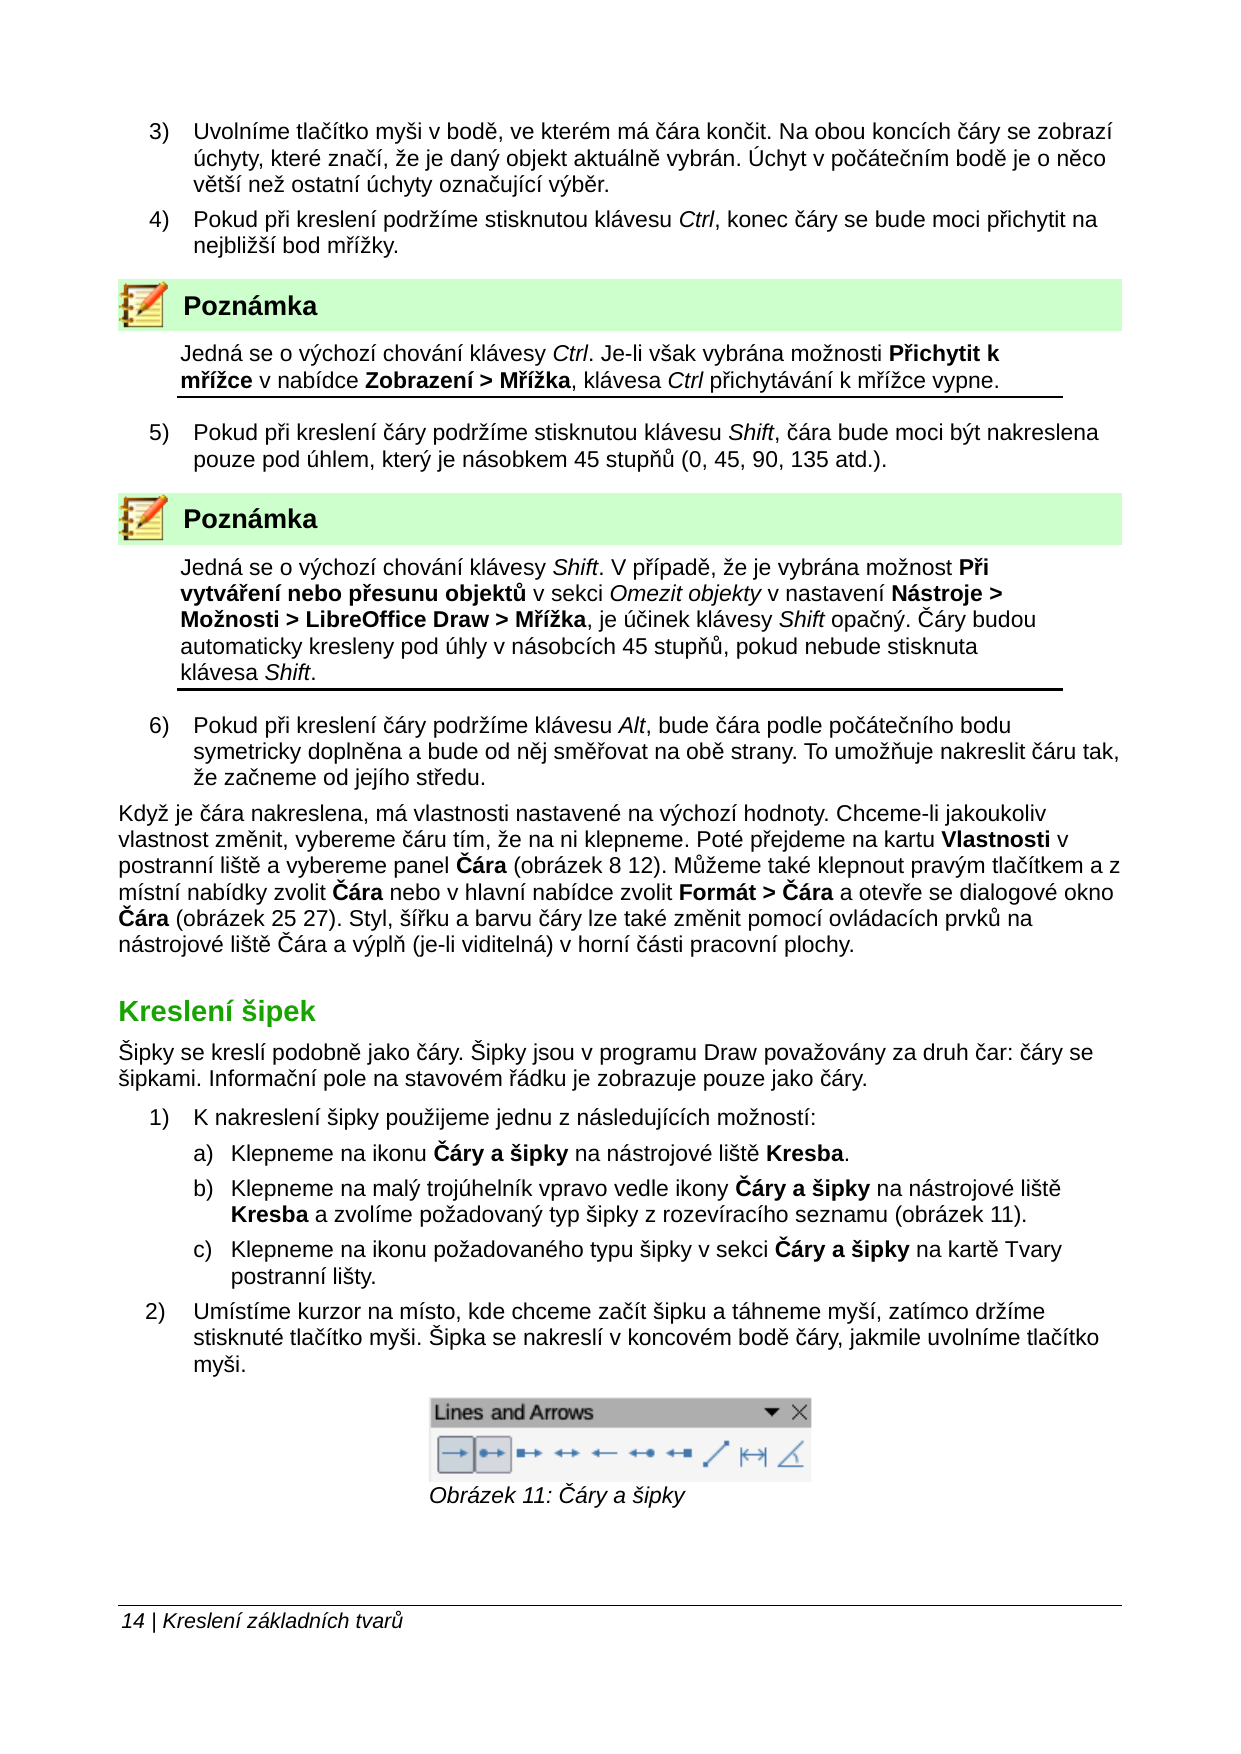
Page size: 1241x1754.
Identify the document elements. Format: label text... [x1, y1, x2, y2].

list Uvolníme tlačítko myši v bodě, ve kterém má čára končit. Na obou koncích čáry se zobrazí úchyty, které značí, že je daný objekt aktuálně vybrán. Úchyt v počátečním bodě je o něco větší než ostatní úchyty označující výběr. [169, 118, 1122, 197]
text Obrázek 11: Čáry a šipky [429, 1482, 811, 1508]
text Jedná se o výchozí chování klávesy Ctrl. Je-li však vybrána možnosti Přichytit k mřížce v nabídce Zobrazení > Mřížka, klávesa Ctrl přichytávání k mřížce vypne. [177, 337, 1063, 396]
picture [119, 493, 170, 544]
picture [119, 280, 170, 331]
list Klepneme na ikonu Čáry a šipky na nástrojové liště Kresba. [193, 1139, 1122, 1166]
list Umístíme kurzor na místo, kde chceme začít šipku a táhneme myší, zatímco držíme stisknuté tlačítko myši. Šipka se nakreslí v koncovém bodě čáry, jakmile uvolníme tlačítko myši. [165, 1298, 1122, 1377]
list Klepneme na malý trojúhelník vpravo vedle ikony Čáry a šipky na nástrojové liště Kresba a zvolíme požadovaný typ šipky z rozevíracího seznamu (obrázek 11). [193, 1175, 1122, 1227]
subtitle Poznámka [118, 279, 1122, 331]
picture [428, 1397, 812, 1482]
list Klepneme na ikonu požadovaného typu šipky v sekci Čáry a šipky na kartě Tvary postranní lišty. [193, 1236, 1122, 1289]
subtitle Kreslení šipek [118, 994, 1122, 1027]
list Pokud při kreslení čáry podržíme stisknutou klávesu Shift, čára bude moci být nakreslena pouze pod úhlem, který je násobkem 45 stupňů (0, 45, 90, 135 atd.). [169, 419, 1122, 472]
list Pokud při kreslení podržíme stisknutou klávesu Ctrl, konec čáry se bude moci přichytit na nejbližší bod mřížky. [169, 206, 1122, 259]
list Pokud při kreslení čáry podržíme klávesu Alt, bude čára podle počátečního bodu symetricky doplněna a bude od něj směřovat na obě strany. To umožňuje nakreslit čáru tak, že začneme od jejího středu. [169, 712, 1122, 791]
text Když je čára nakreslena, má vlastnosti nastavené na výchozí hodnoty. Chceme-li jakoukoliv vlastnost změnit, vybereme čáru tím, že na ni klepneme. Poté přejdeme na kartu Vlastnosti v postranní liště a vybereme panel Čára (obrázek 8 ). Můžeme také klepnout pravým tlačítkem a z místní nabídky zvolit Čára nebo v hlavní nabídce zvolit Formát > Čára a otevře se dialogové okno Čára (obrázek 25 ). Styl, šířku a barvu čáry lze také změnit pomocí ovládacích prvků na nástrojové liště Čára a výplň (je-li viditelná) v horní části pracovní plochy. [118, 799, 1122, 958]
text Šipky se kreslí podobně jako čáry. Šipky jsou v programu Draw považovány za druh čar: čáry se šipkami. Informační pole na stavovém řádku je zobrazuje pouze jako čáry. [118, 1039, 1122, 1092]
list K nakreslení šipky použijeme jednu z následujících možností: [169, 1104, 1122, 1131]
subtitle Poznámka [118, 493, 1122, 545]
text Jedná se o výchozí chování klávesy Shift. V případě, že je vybrána možnost Při vytváření nebo přesunu objektů v sekci Omezit objekty v nastavení Nástroje > Možnosti > LibreOffice Draw > Mřížka, je účinek klávesy Shift opačný. Čáry budou automaticky kresleny pod úhly v násobcích 45 stupňů, pokud nebude stisknuta klávesa Shift. [177, 551, 1063, 688]
